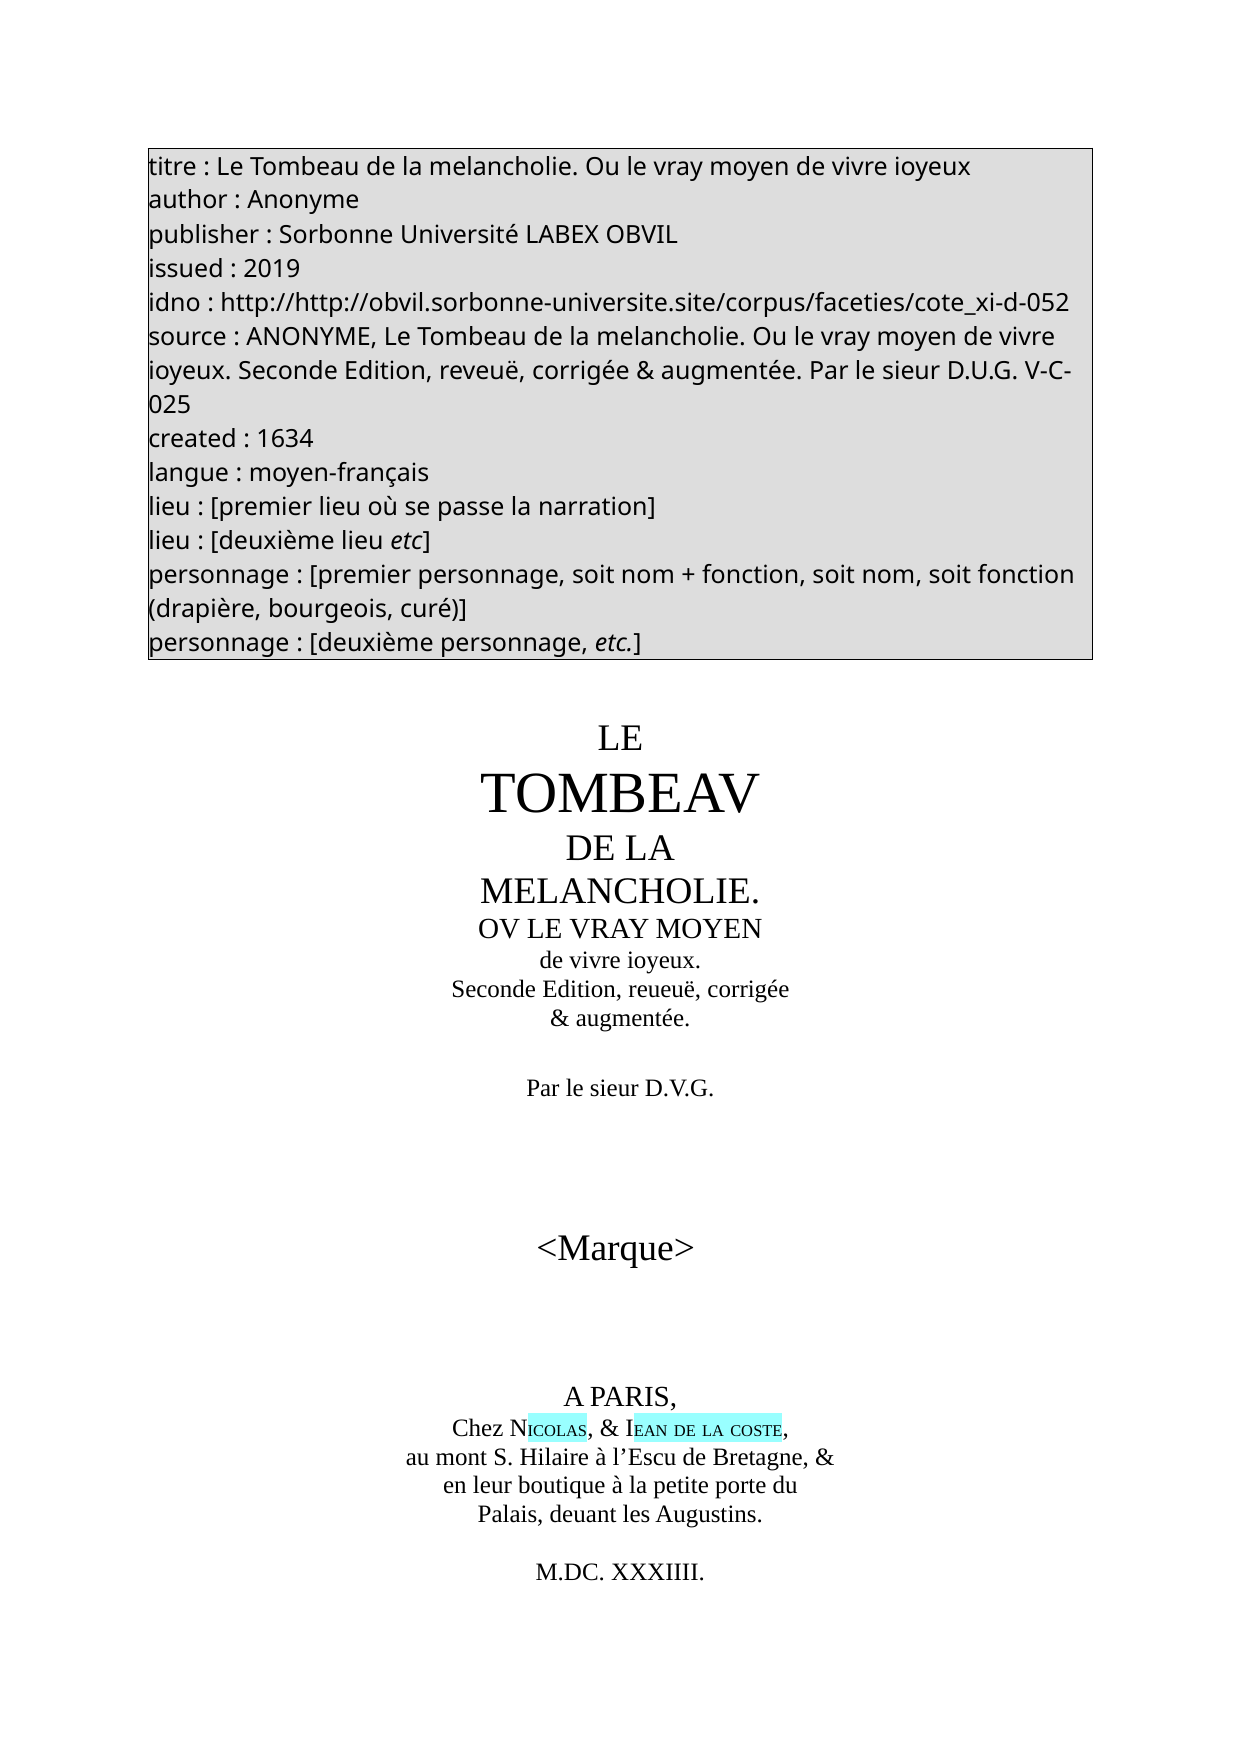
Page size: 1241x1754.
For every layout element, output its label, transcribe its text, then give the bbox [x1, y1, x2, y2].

text lieu : [deuxième lieu etc] [149, 522, 1092, 556]
text A PARIS, Chez Nicolas, & Iean de la coste, au mont S. Hilaire à l’Escu de Bretagne, & en leur boutique à la petite porte du Palais, deuant les Augustins. M.DC. XXXIIII. [148, 1336, 1093, 1586]
text created : 1634 [149, 420, 1092, 454]
text idno : http://http://obvil.sorbonne-universite.site/corpus/faceties/cote_xi-d-052 [149, 284, 1092, 318]
text source : ANONYME, Le Tombeau de la melancholie. Ou le vray moyen de vivre ioyeux. Seconde Edition, reveuë, corrigée & augmentée. Par le sieur D.U.G. V-C-025 [149, 318, 1092, 420]
text personnage : [premier personnage, soit nom + fonction, soit nom, soit fonction (drapière, bourgeois, curé)] [149, 556, 1092, 624]
text lieu : [premier lieu où se passe la narration] [149, 488, 1092, 522]
text <Marque> [148, 1225, 1093, 1268]
text issued : 2019 [149, 250, 1092, 284]
text titre : Le Tombeau de la melancholie. Ou le vray moyen de vivre ioyeux [149, 149, 1092, 182]
text langue : moyen-français [149, 454, 1092, 488]
text LE TOMBEAV DE LA MELANCHOLIE. OV LE VRAY MOYEN de vivre ioyeux. Seconde Edition, reueuë, corrigée & augmentée. [148, 715, 1093, 1031]
text personnage : [deuxième personnage, etc.] [149, 624, 1092, 659]
text Par le sieur D.V.G. [148, 1044, 1093, 1101]
text author : Anonyme [149, 182, 1092, 216]
text publisher : Sorbonne Université LABEX OBVIL [149, 216, 1092, 250]
